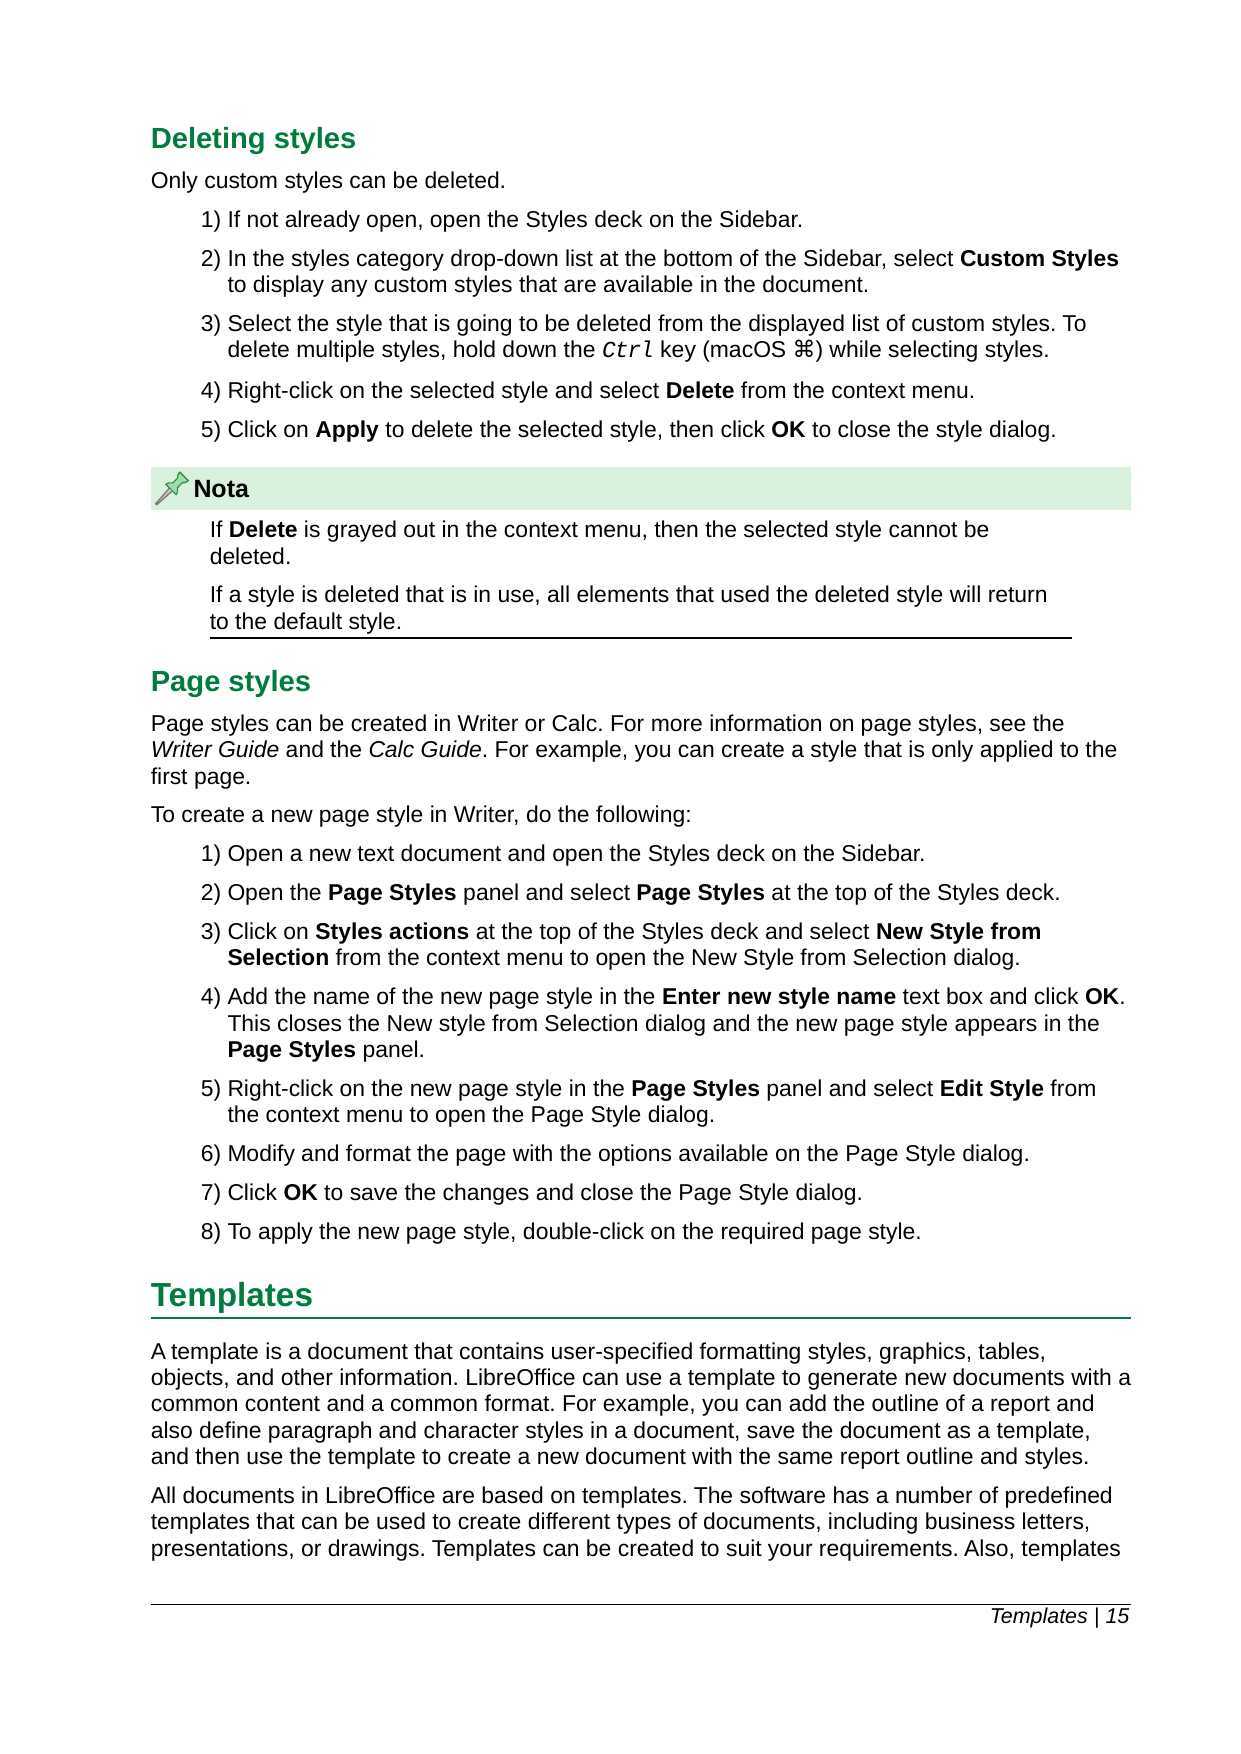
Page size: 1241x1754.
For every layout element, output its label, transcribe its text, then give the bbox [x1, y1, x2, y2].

list Open the Page Styles panel and select Page Styles at the top of the Styles deck. [227, 879, 1131, 906]
text If a style is deleted that is in use, all elements that used the deleted style will return to the default style. [209, 581, 1072, 639]
list Click OK to save the changes and close the Page Style dialog. [227, 1179, 1131, 1205]
subtitle Nota [151, 467, 1131, 510]
subtitle Deleting styles [151, 121, 1131, 154]
list To apply the new page style, double‑click on the required page style. [227, 1218, 1131, 1244]
list In the styles category drop‑down list at the bottom of the Sidebar, select Custom Styles to display any custom styles that are available in the document. [227, 245, 1131, 297]
list Modify and format the page with the options available on the Page Style dialog. [227, 1140, 1131, 1166]
list Add the name of the new page style in the Enter new style name text box and click OK. This closes the New style from Selection dialog and the new page style appears in the Page Styles panel. [227, 983, 1131, 1062]
subtitle Templates [151, 1275, 1131, 1317]
text If Delete is grayed out in the context menu, then the selected style cannot be deleted. [209, 516, 1072, 569]
text All documents in LibreOffice are based on templates. The software has a number of predefined templates that can be used to create different types of documents, including business letters, presentations, or drawings. Templates can be created to suit your requirements. Also, templates [151, 1482, 1131, 1561]
subtitle Page styles [151, 664, 1131, 697]
list Click on Styles actions at the top of the Styles deck and select New Style from Selection from the context menu to open the New Style from Selection dialog. [227, 918, 1131, 971]
list Right‑click on the selected style and select Delete from the context menu. [227, 377, 1131, 403]
list Only custom styles can be deleted. [151, 167, 1131, 193]
list If not already open, open the Styles deck on the Sidebar. [227, 206, 1131, 232]
list Click on Apply to delete the selected style, then click OK to close the style dialog. [227, 416, 1131, 442]
text A template is a document that contains user-specified formatting styles, graphics, tables, objects, and other information. LibreOffice can use a template to generate new documents with a common content and a common format. For example, you can add the outline of a report and also define paragraph and character styles in a document, save the document as a template, and then use the template to create a new document with the same report outline and styles. [151, 1338, 1131, 1469]
list Select the style that is going to be deleted from the displayed list of custom styles. To delete multiple styles, hold down the Ctrl key (macOS ⌘) while selecting styles. [227, 310, 1131, 364]
list Open a new text document and open the Styles deck on the Sidebar. [227, 840, 1131, 867]
text Page styles can be created in Writer or Calc. For more information on page styles, see the Writer Guide and the Calc Guide. For example, you can create a style that is only applied to the first page. [151, 710, 1131, 789]
list Right‑click on the new page style in the Page Styles panel and select Edit Style from the context menu to open the Page Style dialog. [227, 1075, 1131, 1127]
list To create a new page style in Writer, do the following: [151, 801, 1131, 828]
